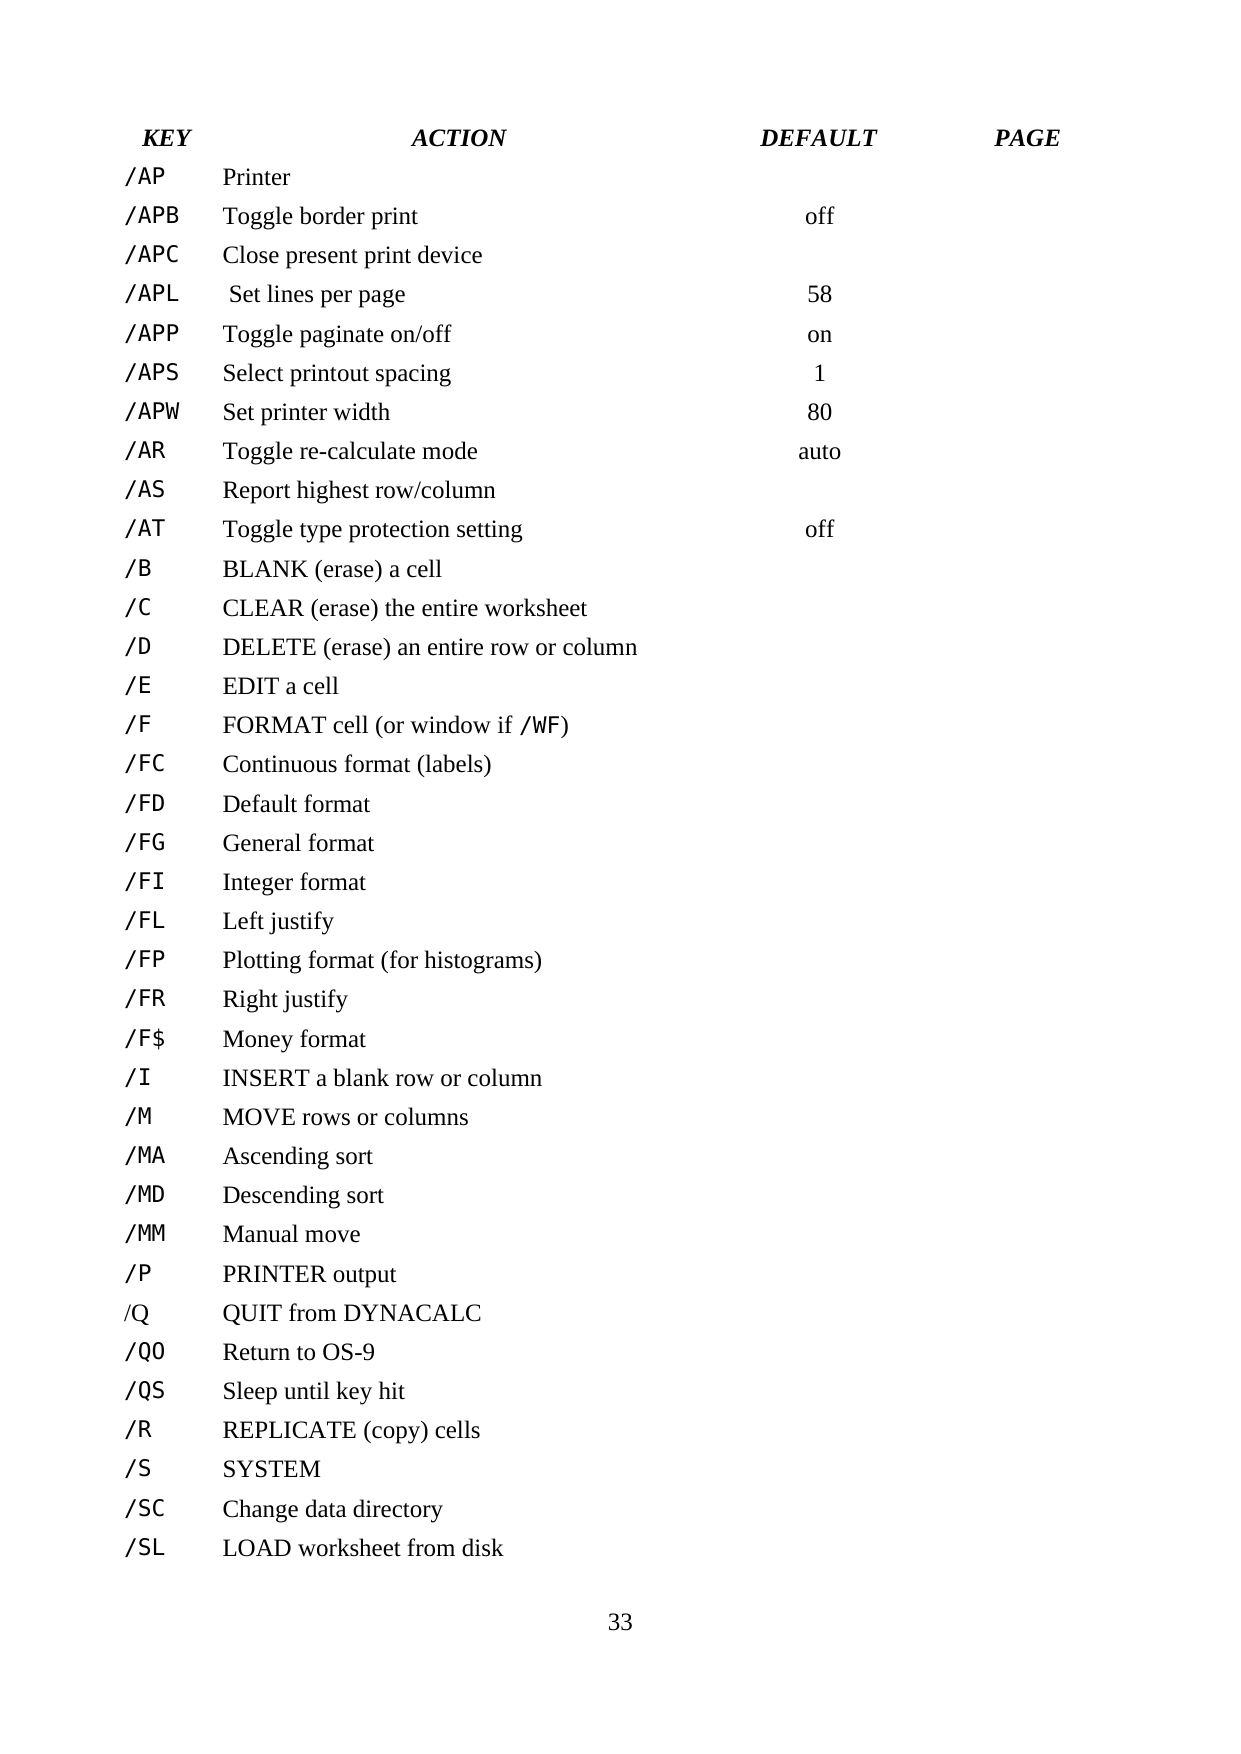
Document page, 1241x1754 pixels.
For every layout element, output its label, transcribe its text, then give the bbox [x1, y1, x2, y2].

table_cell /FP [118, 941, 217, 980]
table_header ACTION [217, 118, 704, 157]
table_cell Return to OS-9 [217, 1332, 704, 1371]
table_cell [704, 1019, 935, 1058]
table_cell /R [118, 1411, 217, 1450]
table_cell /AT [118, 510, 217, 549]
table_cell /I [118, 1058, 217, 1097]
table_cell Toggle type protection setting [217, 510, 704, 549]
table_cell /APS [118, 353, 217, 392]
table_cell [704, 1332, 935, 1371]
table_cell [935, 980, 1122, 1019]
table_cell /AR [118, 431, 217, 471]
table_cell Toggle re-calculate mode [217, 431, 704, 471]
table_cell Ascending sort [217, 1136, 704, 1176]
table_cell CLEAR (erase) the entire worksheet [217, 588, 704, 627]
table_cell [704, 157, 935, 196]
table_cell /FD [118, 784, 217, 823]
table_cell [704, 549, 935, 588]
table_cell [704, 1097, 935, 1136]
table_cell [704, 1528, 935, 1567]
table_cell BLANK (erase) a cell [217, 549, 704, 588]
table_cell [935, 1058, 1122, 1097]
table_cell [704, 627, 935, 666]
table_cell [935, 1411, 1122, 1450]
table_cell REPLICATE (copy) cells [217, 1411, 704, 1450]
table_cell Money format [217, 1019, 704, 1058]
table_cell [935, 1450, 1122, 1489]
table_cell 80 [704, 392, 935, 431]
table_cell [704, 1293, 935, 1332]
table_cell [935, 314, 1122, 353]
table_cell /B [118, 549, 217, 588]
table_cell [935, 1371, 1122, 1411]
table_cell [935, 745, 1122, 784]
table_cell /AP [118, 157, 217, 196]
table_cell [704, 901, 935, 941]
table_cell Default format [217, 784, 704, 823]
table_cell Left justify [217, 901, 704, 941]
table_cell [935, 236, 1122, 275]
table_cell [935, 1489, 1122, 1528]
table_cell /APC [118, 236, 217, 275]
table_header DEFAULT [704, 118, 935, 157]
table_cell Close present print device [217, 236, 704, 275]
table_cell /AS [118, 471, 217, 510]
table_cell [704, 980, 935, 1019]
table_cell [704, 823, 935, 862]
table_cell [935, 666, 1122, 706]
table_cell [935, 549, 1122, 588]
table_cell /SC [118, 1489, 217, 1528]
table_cell MOVE rows or columns [217, 1097, 704, 1136]
table_cell [935, 901, 1122, 941]
table_cell [704, 784, 935, 823]
table_cell /P [118, 1254, 217, 1293]
table_cell INSERT a blank row or column [217, 1058, 704, 1097]
table_cell [935, 1254, 1122, 1293]
table_cell Plotting format (for histograms) [217, 941, 704, 980]
table_cell [935, 862, 1122, 901]
table_cell Set lines per page [217, 275, 704, 314]
table_cell [935, 275, 1122, 314]
table_cell [704, 1254, 935, 1293]
table_cell QUIT from DYNACALC [217, 1293, 704, 1332]
table_cell /FI [118, 862, 217, 901]
table_cell on [704, 314, 935, 353]
table_cell off [704, 510, 935, 549]
table_cell Right justify [217, 980, 704, 1019]
table_cell [704, 236, 935, 275]
table_cell General format [217, 823, 704, 862]
table_cell /FR [118, 980, 217, 1019]
table_cell /F [118, 706, 217, 745]
table_cell /MM [118, 1215, 217, 1254]
table_cell Select printout spacing [217, 353, 704, 392]
table_cell [935, 392, 1122, 431]
table_cell [704, 1450, 935, 1489]
table_cell [935, 1136, 1122, 1176]
table_cell Manual move [217, 1215, 704, 1254]
table_cell [704, 1136, 935, 1176]
table_cell DELETE (erase) an entire row or column [217, 627, 704, 666]
table_cell /SL [118, 1528, 217, 1567]
table_header KEY [118, 118, 217, 157]
table_cell [935, 784, 1122, 823]
table_cell 58 [704, 275, 935, 314]
table_cell [935, 823, 1122, 862]
table_cell [935, 471, 1122, 510]
table_cell Change data directory [217, 1489, 704, 1528]
table_cell LOAD worksheet from disk [217, 1528, 704, 1567]
table_cell [935, 1097, 1122, 1136]
table_cell [935, 431, 1122, 471]
table_cell Continuous format (labels) [217, 745, 704, 784]
table_cell /APW [118, 392, 217, 431]
table_cell /FC [118, 745, 217, 784]
table_cell [704, 666, 935, 706]
table_cell EDIT a cell [217, 666, 704, 706]
table_cell FORMAT cell (or window if /WF) [217, 706, 704, 745]
table_cell Toggle paginate on/off [217, 314, 704, 353]
table_cell [935, 353, 1122, 392]
table_cell [704, 706, 935, 745]
table_cell [935, 588, 1122, 627]
table_cell Set printer width [217, 392, 704, 431]
table_cell Sleep until key hit [217, 1371, 704, 1411]
table_cell [704, 941, 935, 980]
table_cell /S [118, 1450, 217, 1489]
table_cell [704, 1411, 935, 1450]
table_cell [935, 1332, 1122, 1371]
table_cell /QS [118, 1371, 217, 1411]
table_cell [704, 588, 935, 627]
table_cell [704, 862, 935, 901]
table_cell [935, 627, 1122, 666]
table_cell /D [118, 627, 217, 666]
table_cell /M [118, 1097, 217, 1136]
table_cell [704, 471, 935, 510]
table_cell [704, 1371, 935, 1411]
table_cell /QO [118, 1332, 217, 1371]
table_cell /C [118, 588, 217, 627]
table_cell Integer format [217, 862, 704, 901]
table_cell off [704, 196, 935, 236]
table_cell [704, 1058, 935, 1097]
table_cell /MD [118, 1176, 217, 1215]
table_cell SYSTEM [217, 1450, 704, 1489]
table_cell [935, 196, 1122, 236]
table_cell [935, 1528, 1122, 1567]
table_cell Report highest row/column [217, 471, 704, 510]
table_cell Printer [217, 157, 704, 196]
table_cell [935, 1176, 1122, 1215]
table_cell auto [704, 431, 935, 471]
table_cell 1 [704, 353, 935, 392]
table_cell [704, 1215, 935, 1254]
table_cell [935, 157, 1122, 196]
table_cell /MA [118, 1136, 217, 1176]
table_cell /FG [118, 823, 217, 862]
table_cell PRINTER output [217, 1254, 704, 1293]
table_cell /F$ [118, 1019, 217, 1058]
table_cell [935, 1215, 1122, 1254]
table_cell /E [118, 666, 217, 706]
table_cell /FL [118, 901, 217, 941]
table_cell [935, 1293, 1122, 1332]
table_cell Descending sort [217, 1176, 704, 1215]
table_cell [935, 510, 1122, 549]
table_header PAGE [935, 118, 1122, 157]
table_cell Toggle border print [217, 196, 704, 236]
table_cell [935, 941, 1122, 980]
table_cell /APP [118, 314, 217, 353]
table_cell [935, 1019, 1122, 1058]
table_cell /Q [118, 1293, 217, 1332]
table_cell [704, 1489, 935, 1528]
table_cell [704, 745, 935, 784]
table_cell /APB [118, 196, 217, 236]
table_cell /APL [118, 275, 217, 314]
table_cell [935, 706, 1122, 745]
table_cell [704, 1176, 935, 1215]
